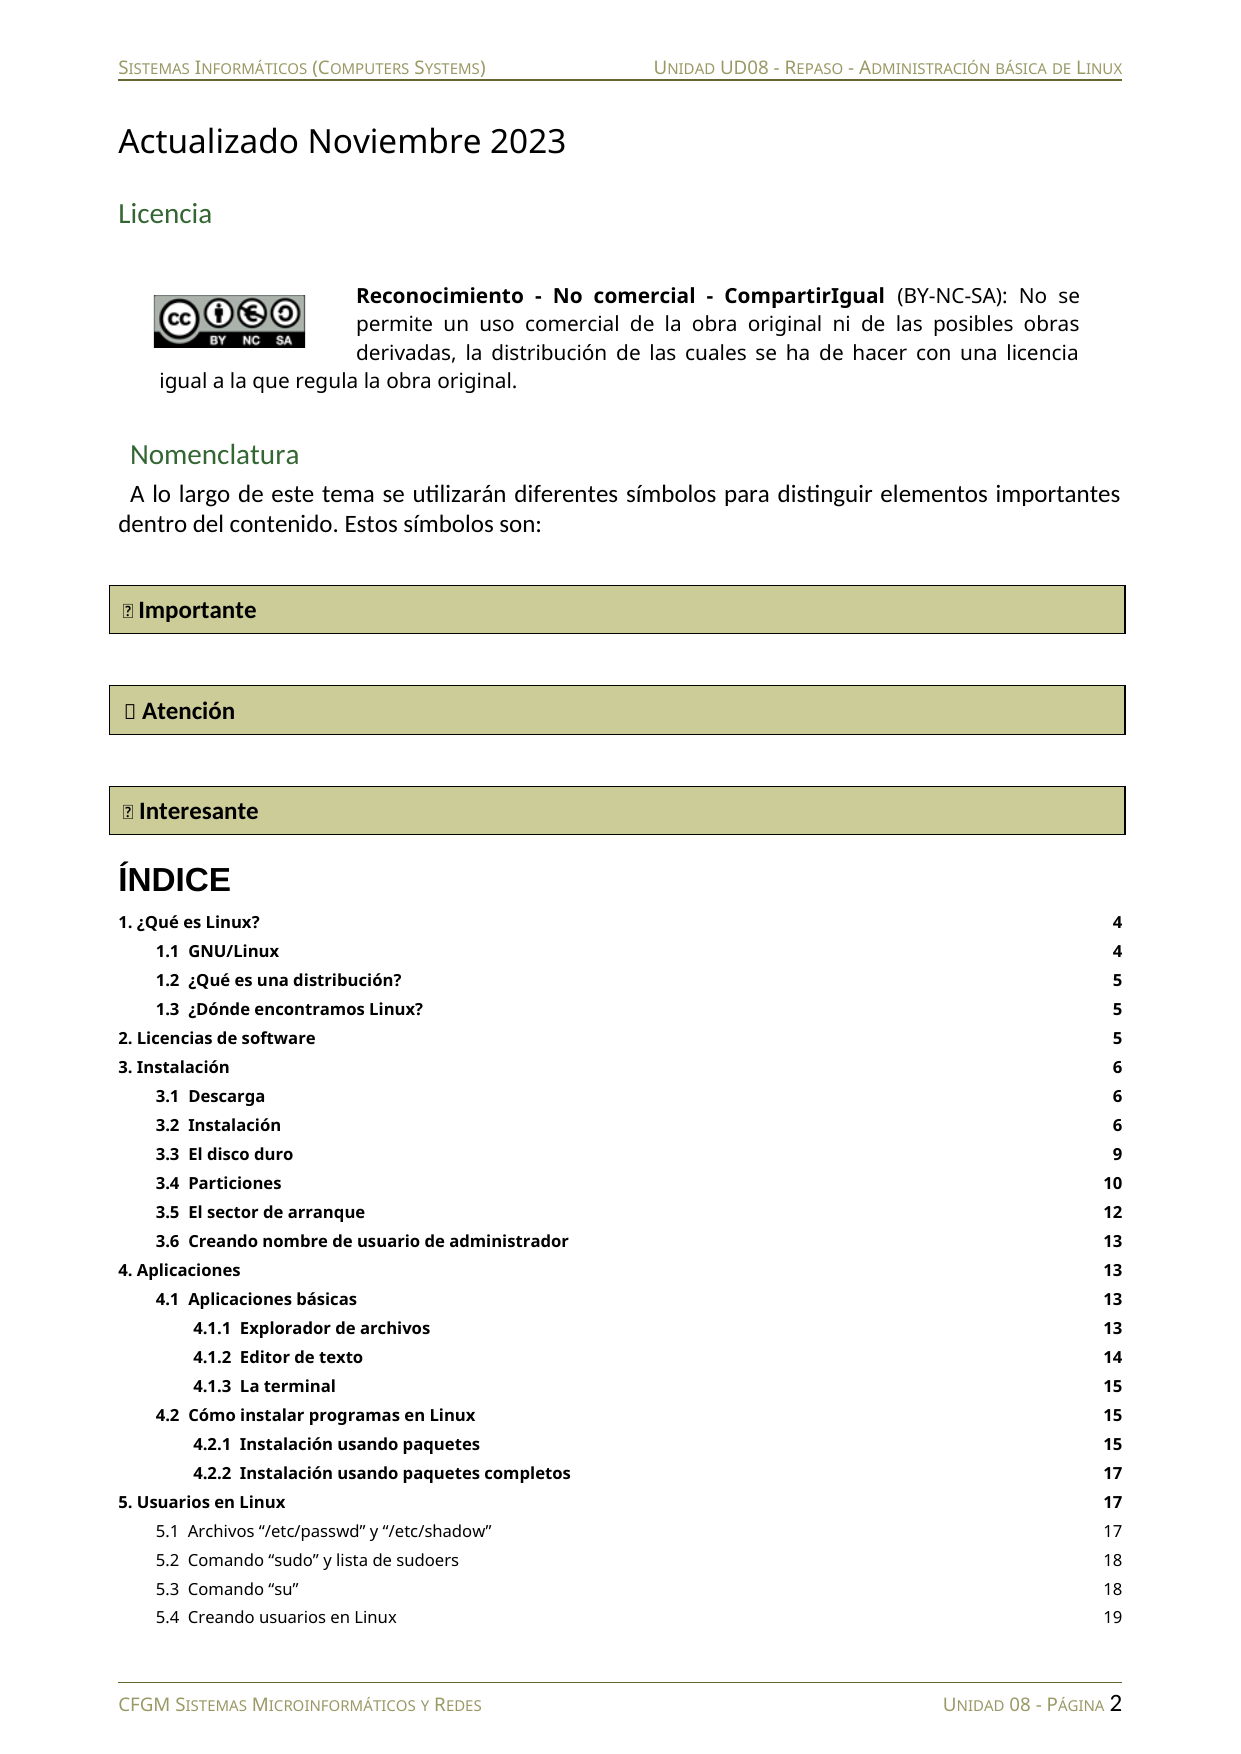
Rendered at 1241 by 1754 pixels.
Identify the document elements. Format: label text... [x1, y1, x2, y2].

text Actualizado Noviembre 2023 [118, 118, 1122, 163]
text 5.1 Archivos “/etc/passwd” y “/etc/shadow” 17 [156, 1519, 1122, 1542]
text 4.1.3 La terminal 15 [193, 1374, 1122, 1397]
text 1. ¿Qué es Linux? 4 [118, 911, 1122, 934]
text 1.2 ¿Qué es una distribución? 5 [156, 969, 1122, 992]
text ❕ Atención [110, 686, 1124, 734]
text Licencia [118, 196, 1122, 231]
text 4.2.2 Instalación usando paquetes completos 17 [193, 1461, 1122, 1484]
text 4.1.1 Explorador de archivos 13 [193, 1316, 1122, 1339]
text 3.6 Creando nombre de usuario de administrador 13 [156, 1229, 1122, 1252]
text 1.3 ¿Dónde encontramos Linux? 5 [156, 998, 1122, 1021]
text 3. Instalación 6 [118, 1056, 1122, 1078]
text Nomenclatura [118, 436, 1122, 472]
text Reconocimiento - No comercial - CompartirIgual (BY-NC-SA): No se permite un uso comercial de la obra original ni de las posibles obras derivadas, la distribución de las cuales se ha de hacer con una licencia igual a la que regula la obra original. [159, 281, 1080, 395]
text ÍNDICE [118, 860, 1122, 898]
text 5.3 Comando “su” 18 [156, 1577, 1122, 1600]
text 4.1 Aplicaciones básicas 13 [156, 1287, 1122, 1310]
text 4.2.1 Instalación usando paquetes 15 [193, 1432, 1122, 1455]
text 4.1.2 Editor de texto 14 [193, 1345, 1122, 1368]
text 1.1 GNU/Linux 4 [156, 940, 1122, 963]
text 5. Usuarios en Linux 17 [118, 1490, 1122, 1513]
text 3.1 Descarga 6 [156, 1085, 1122, 1107]
text 💬 Interesante [110, 787, 1124, 834]
text 3.5 El sector de arranque 12 [156, 1201, 1122, 1223]
text 4.2 Cómo instalar programas en Linux 15 [156, 1403, 1122, 1426]
text A lo largo de este tema se utilizarán diferentes símbolos para distinguir elementos importantes dentro del contenido. Estos símbolos son: [118, 478, 1122, 539]
text 5.2 Comando “sudo” y lista de sudoers 18 [156, 1548, 1122, 1571]
text 📖 Importante [110, 586, 1124, 633]
text 3.2 Instalación 6 [156, 1114, 1122, 1136]
text 5.4 Creando usuarios en Linux 19 [156, 1606, 1122, 1629]
text 4. Aplicaciones 13 [118, 1258, 1122, 1281]
text 2. Licencias de software 5 [118, 1027, 1122, 1049]
text 3.4 Particiones 10 [156, 1172, 1122, 1194]
text 3.3 El disco duro 9 [156, 1143, 1122, 1165]
picture [153, 295, 306, 348]
